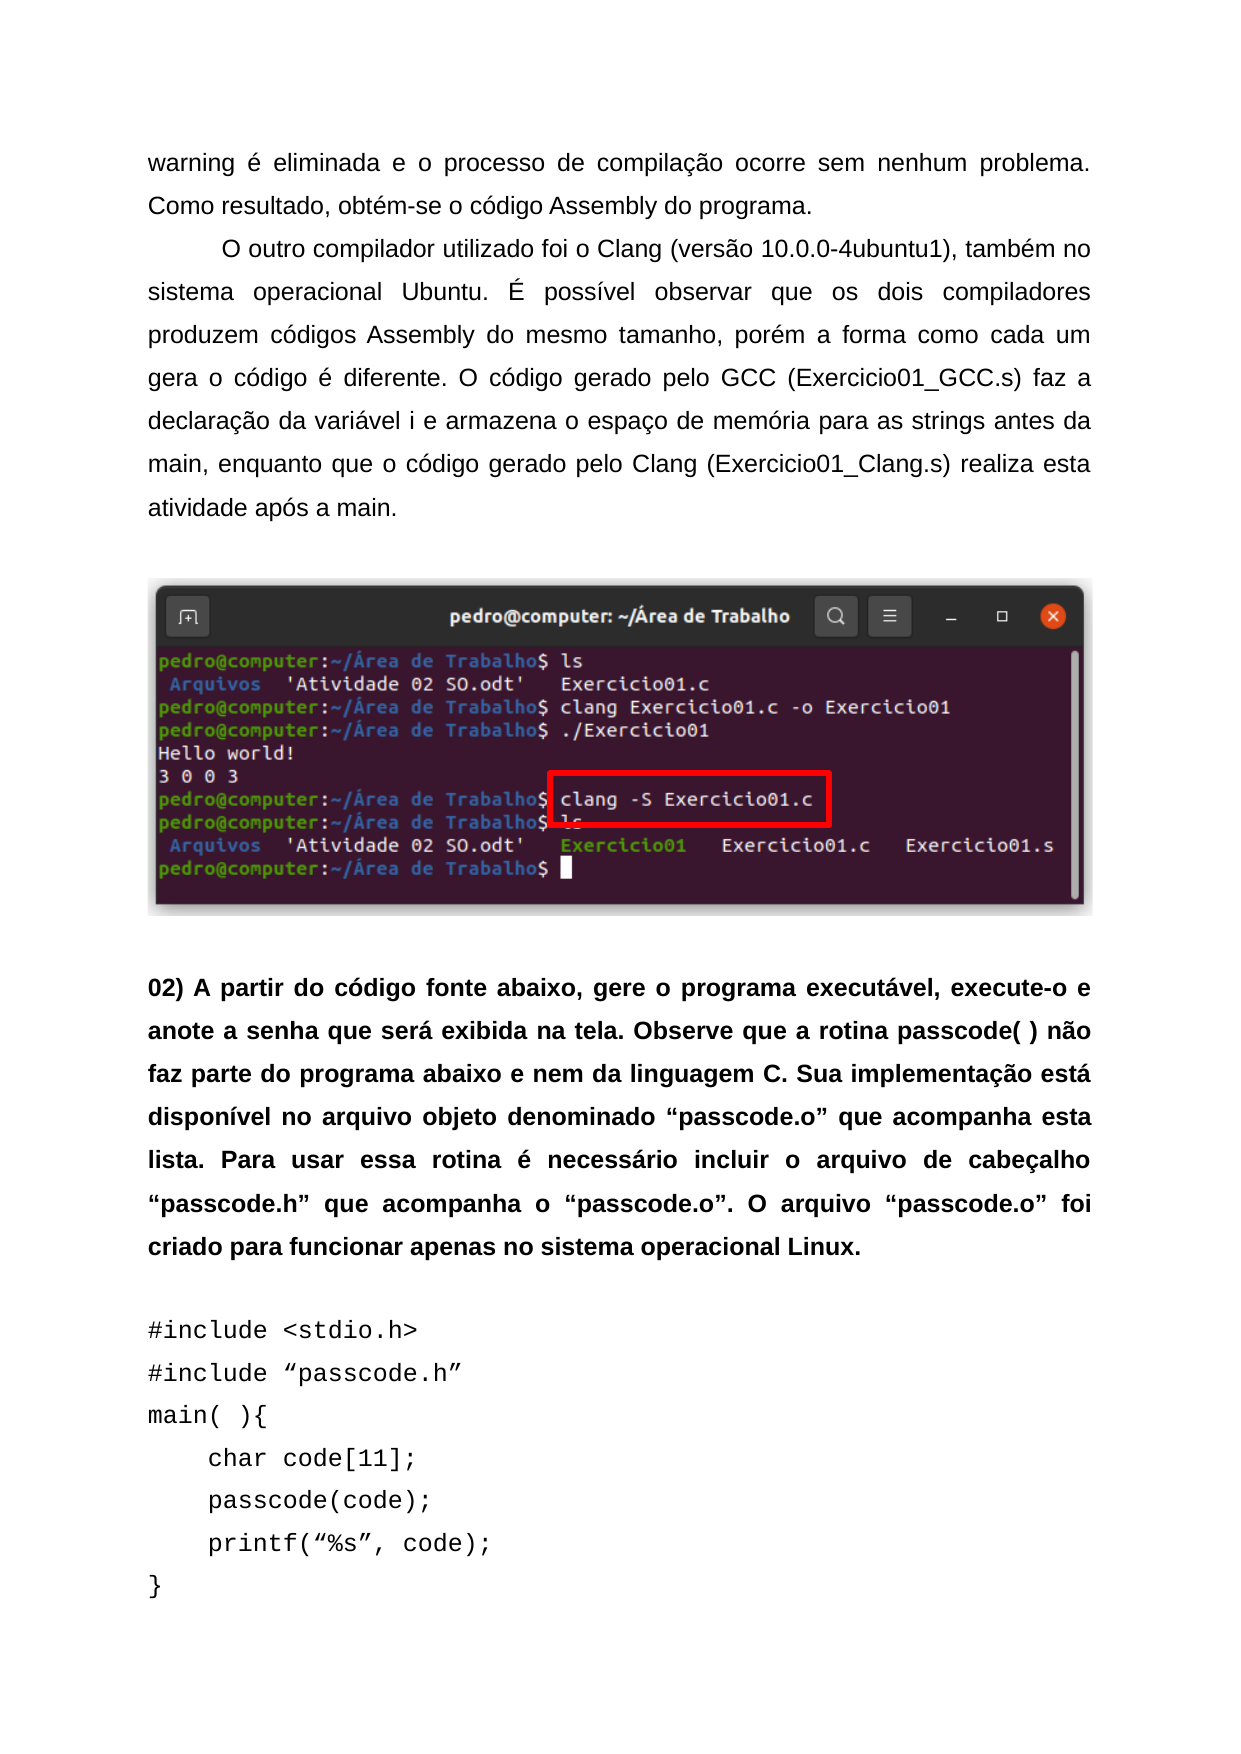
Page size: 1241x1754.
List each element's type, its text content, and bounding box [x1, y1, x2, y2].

text main( ){ [148, 1403, 1093, 1431]
text } [148, 1573, 1093, 1601]
text O outro compilador utilizado foi o Clang (versão 10.0.0-4ubuntu1), também no sistema operacional Ubuntu. É possível observar que os dois compiladores produzem códigos Assembly do mesmo tamanho, porém a forma como cada um gera o código é diferente. O código gerado pelo GCC (Exercicio01_GCC.s) faz a declaração da variável i e armazena o espaço de memória para as strings antes da main, enquanto que o código gerado pelo Clang (Exercicio01_Clang.s) realiza esta atividade após a main. [148, 234, 1093, 521]
text #include <stdio.h> [148, 1318, 1093, 1346]
text #include “passcode.h” [148, 1361, 1093, 1389]
text char code[11]; [148, 1446, 1093, 1474]
picture [147, 578, 1093, 916]
text 02) A partir do código fonte abaixo, gere o programa executável, execute-o e anote a senha que será exibida na tela. Observe que a rotina passcode( ) não faz parte do programa abaixo e nem da linguagem C. Sua implementação está disponível no arquivo objeto denominado “passcode.o” que acompanha esta lista. Para usar essa rotina é necessário incluir o arquivo de cabeçalho “passcode.h” que acompanha o “passcode.o”. O arquivo “passcode.o” foi criado para funcionar apenas no sistema operacional Linux. [148, 973, 1093, 1261]
text printf(“%s”, code); [148, 1531, 1093, 1559]
text passcode(code); [148, 1488, 1093, 1516]
text warning é eliminada e o processo de compilação ocorre sem nenhum problema. Como resultado, obtém-se o código Assembly do programa. [148, 148, 1093, 219]
